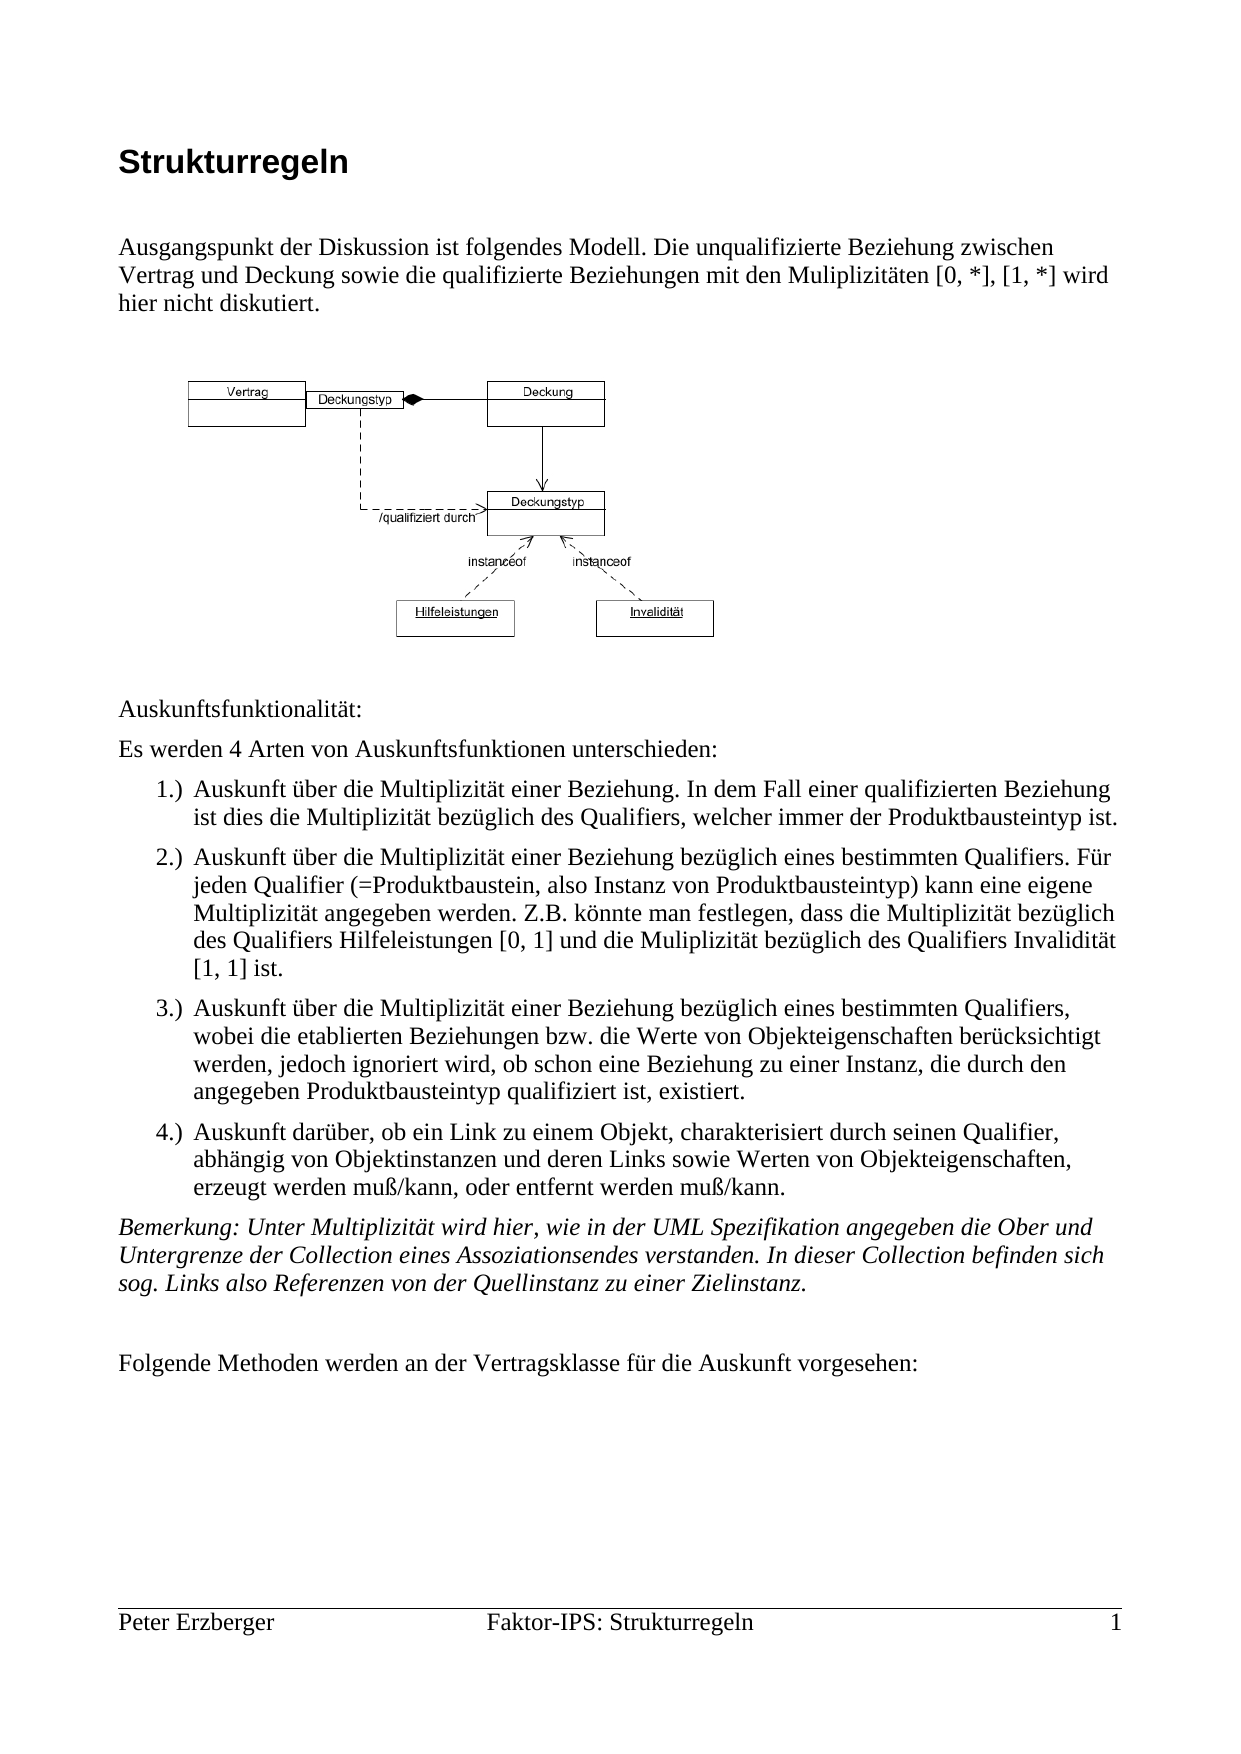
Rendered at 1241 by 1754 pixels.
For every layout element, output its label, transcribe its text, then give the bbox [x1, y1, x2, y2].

text Es werden 4 Arten von Auskunftsfunktionen unterschieden: [118, 735, 1122, 763]
text Auskunftsfunktionalität: [118, 695, 1122, 723]
list Auskunft über die Multiplizität einer Beziehung bezüglich eines bestimmten Qualifiers, wobei die etablierten Beziehungen bzw. die Werte von Objekteigenschaften berücksichtigt werden, jedoch ignoriert wird, ob schon eine Beziehung zu einer Instanz, die durch den angegeben Produktbausteintyp qualifiziert ist, existiert. [156, 994, 1122, 1105]
text Folgende Methoden werden an der Vertragsklasse für die Auskunft vorgesehen: [118, 1349, 1122, 1377]
list Auskunft über die Multiplizität einer Beziehung bezüglich eines bestimmten Qualifiers. Für jeden Qualifier (=Produktbaustein, also Instanz von Produktbausteintyp) kann eine eigene Multiplizität angegeben werden. Z.B. könnte man festlegen, dass die Multiplizität bezüglich des Qualifiers Hilfeleistungen [0, 1] und die Muliplizität bezüglich des Qualifiers Invalidität [1, 1] ist. [156, 843, 1122, 982]
list Auskunft über die Multiplizität einer Beziehung. In dem Fall einer qualifizierten Beziehung ist dies die Multiplizität bezüglich des Qualifiers, welcher immer der Produktbausteintyp ist. [156, 775, 1122, 831]
subtitle Strukturregeln [118, 143, 1122, 181]
text Bemerkung: Unter Multiplizität wird hier, wie in der UML Spezifikation angegeben die Ober und Untergrenze der Collection eines Assoziationsendes verstanden. In dieser Collection befinden sich sog. Links also Referenzen von der Quellinstanz zu einer Zielinstanz. [118, 1213, 1122, 1296]
text Ausgangspunkt der Diskussion ist folgendes Modell. Die unqualifizierte Beziehung zwischen Vertrag und Deckung sowie die qualifizierte Beziehungen mit den Muliplizitäten [0, *], [1, *] wird hier nicht diskutiert. [118, 233, 1122, 316]
list Auskunft darüber, ob ein Link zu einem Objekt, charakterisiert durch seinen Qualifier, abhängig von Objektinstanzen und deren Links sowie Werten von Objekteigenschaften, erzeugt werden muß/kann, oder entfernt werden muß/kann. [156, 1118, 1122, 1201]
picture [169, 362, 732, 655]
